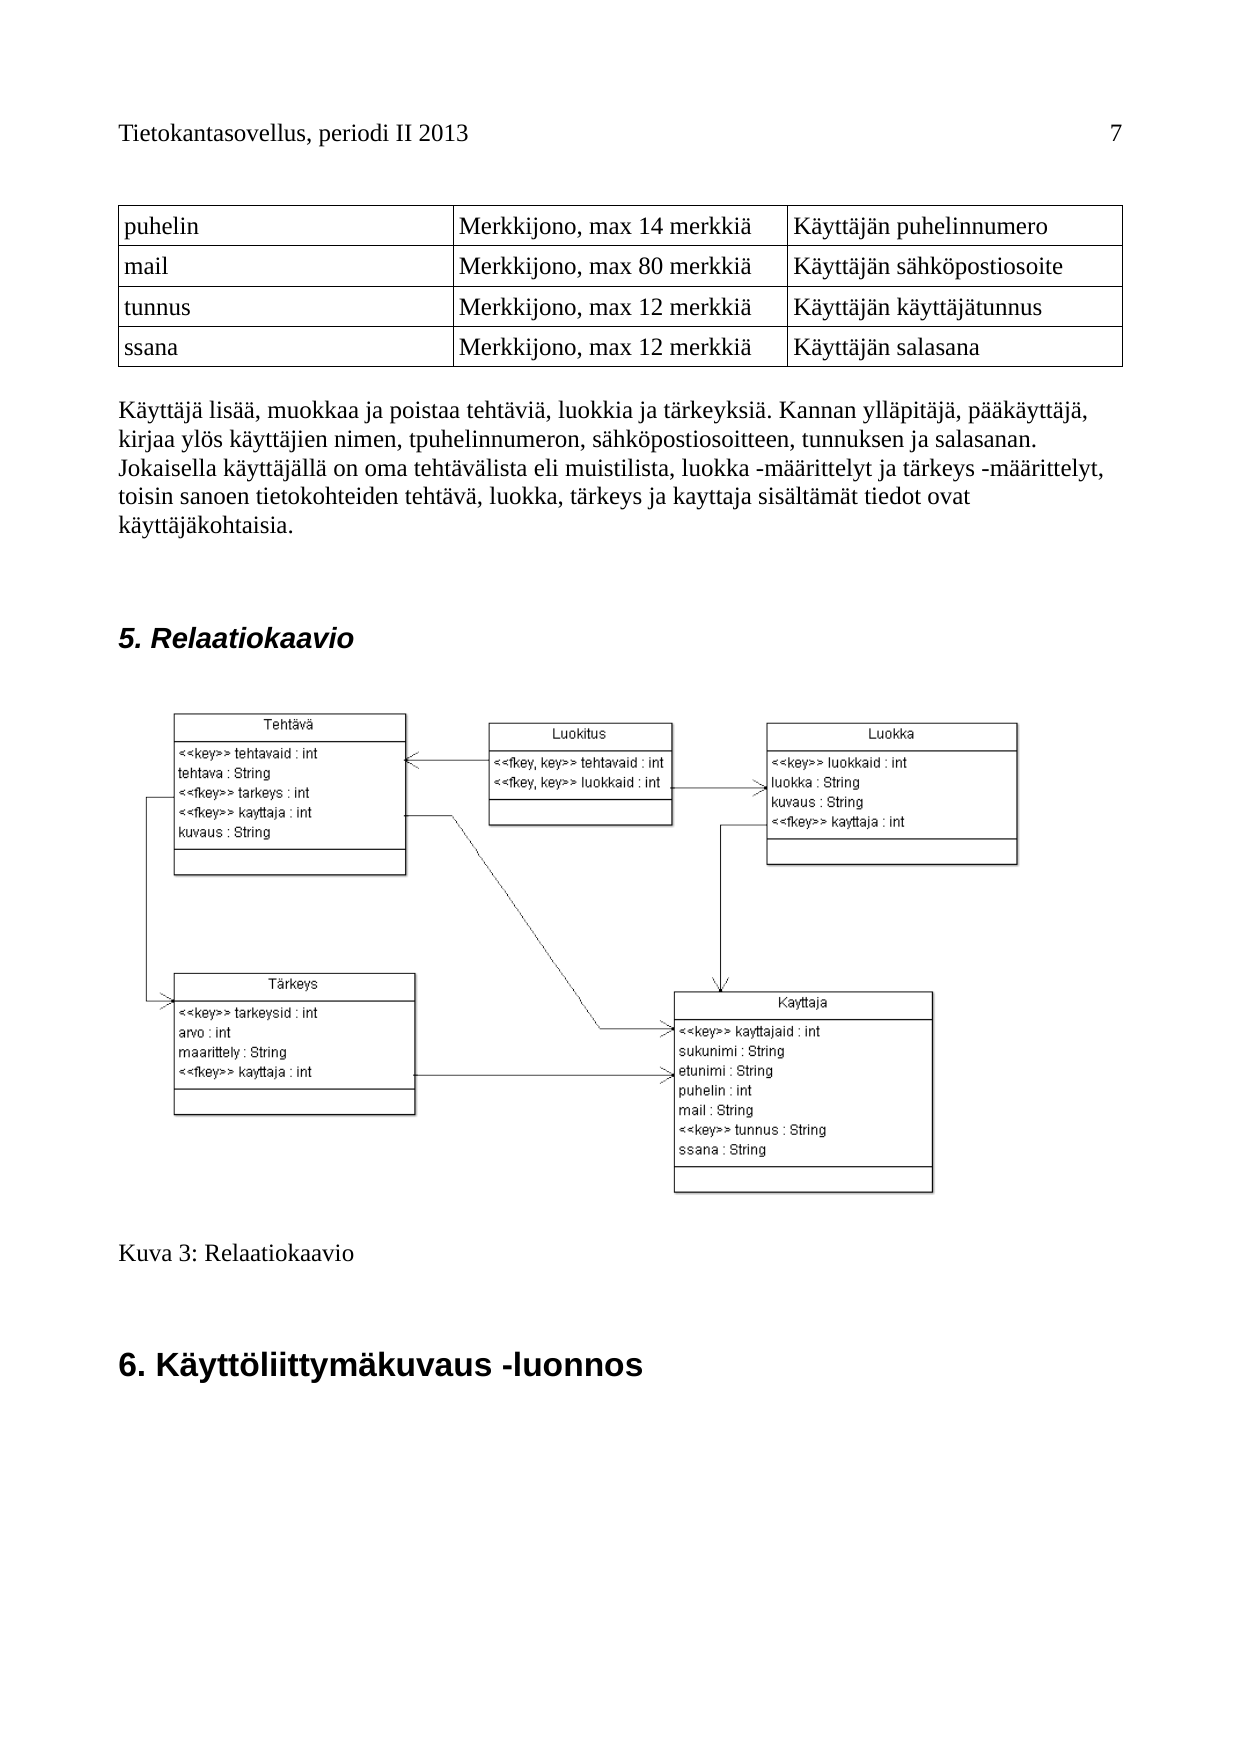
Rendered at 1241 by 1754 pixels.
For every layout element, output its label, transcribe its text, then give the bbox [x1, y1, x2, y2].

text Käyttäjä lisää, muokkaa ja poistaa tehtäviä, luokkia ja tärkeyksiä. Kannan ylläpitäjä, pääkäyttäjä, kirjaa ylös käyttäjien nimen, tpuhelinnumeron, sähköpostiosoitteen, tunnuksen ja salasanan. Jokaisella käyttäjällä on oma tehtävälista eli muistilista, luokka -määrittelyt ja tärkeys -määrittelyt, toisin sanoen tietokohteiden tehtävä, luokka, tärkeys ja kayttaja sisältämät tiedot ovat käyttäjäkohtaisia. [118, 395, 1122, 539]
text Kuva 3: Relaatiokaavio [118, 1238, 1122, 1266]
table_cell Käyttäjän käyttäjätunnus [788, 287, 1122, 326]
table_cell Merkkijono, max 80 merkkiä [454, 246, 787, 286]
table_cell mail [119, 246, 453, 286]
table_cell ssana [119, 327, 453, 366]
subtitle 5. Relaatiokaavio [118, 621, 1122, 655]
table_cell Käyttäjän puhelinnumero [788, 206, 1122, 245]
table_cell tunnus [119, 287, 453, 326]
table_cell Merkkijono, max 12 merkkiä [454, 327, 787, 366]
table_cell Merkkijono, max 12 merkkiä [454, 287, 787, 326]
table_cell Käyttäjän sähköpostiosoite [788, 246, 1122, 286]
subtitle 6. Käyttöliittymäkuvaus -luonnos [118, 1345, 1122, 1384]
table_cell Merkkijono, max 14 merkkiä [454, 206, 787, 245]
picture [118, 667, 1123, 1238]
table_cell puhelin [119, 206, 453, 245]
table_cell Käyttäjän salasana [788, 327, 1122, 366]
